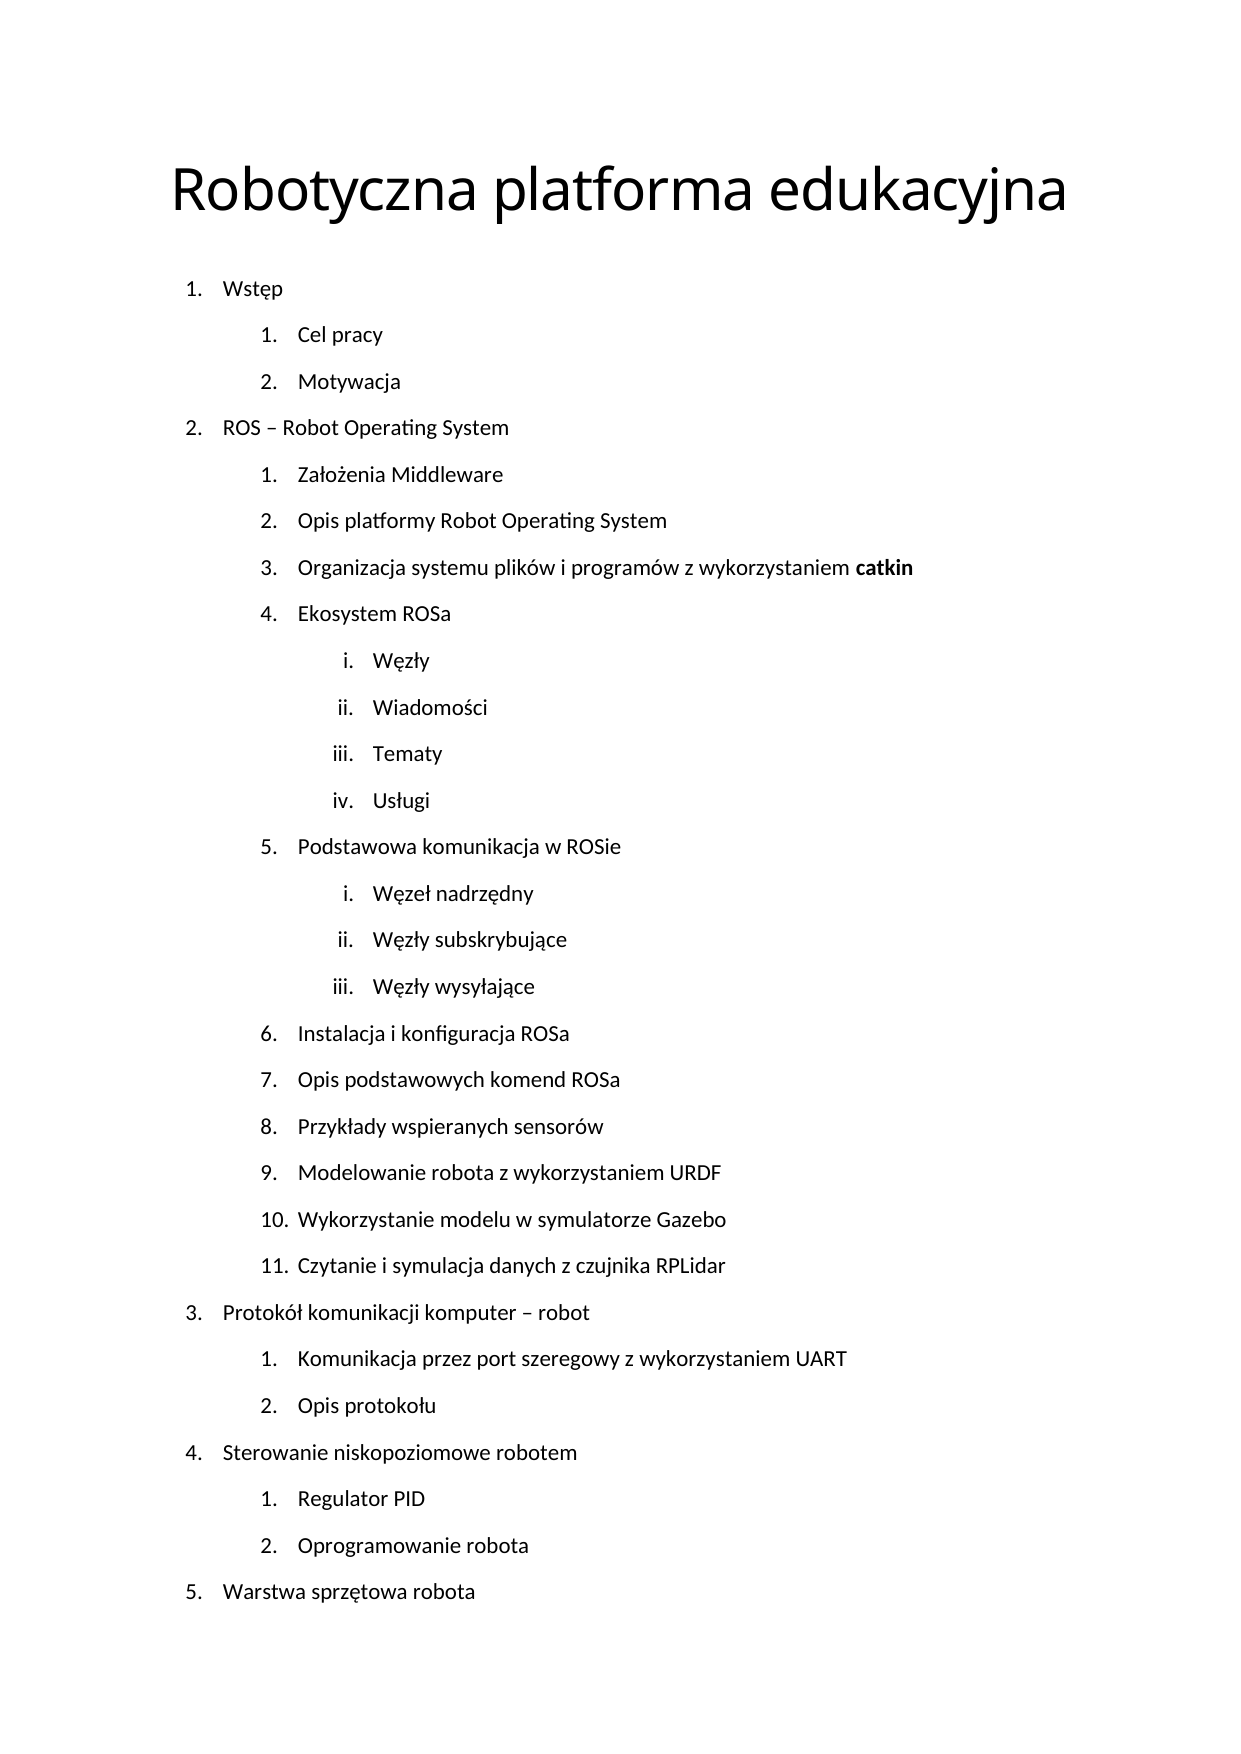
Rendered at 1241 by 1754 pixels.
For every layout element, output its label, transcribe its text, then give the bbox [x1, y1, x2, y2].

list Węzły wysyłające [354, 972, 1093, 1000]
list Opis platformy Robot Operating System [260, 506, 1093, 534]
list Oprogramowanie robota [260, 1531, 1093, 1559]
list Organizacja systemu plików i programów z wykorzystaniem catkin [260, 553, 1093, 581]
list Węzły subskrybujące [354, 926, 1093, 953]
list Wykorzystanie modelu w symulatorze Gazebo [260, 1205, 1093, 1233]
list Motywacja [260, 367, 1093, 395]
list Modelowanie robota z wykorzystaniem URDF [260, 1158, 1093, 1186]
list Podstawowa komunikacja w ROSie [260, 832, 1093, 860]
list Węzły [354, 646, 1093, 674]
list Komunikacja przez port szeregowy z wykorzystaniem UART [260, 1344, 1093, 1373]
list Wiadomości [354, 693, 1093, 721]
text Robotyczna platforma edukacyjna [148, 148, 1093, 227]
list Warstwa sprzętowa robota [185, 1577, 1093, 1605]
list Założenia Middleware [260, 460, 1093, 488]
list Regulator PID [260, 1484, 1093, 1512]
list Usługi [354, 786, 1093, 814]
list Opis protokołu [260, 1391, 1093, 1419]
list Instalacja i konfiguracja ROSa [260, 1019, 1093, 1047]
list Przykłady wspieranych sensorów [260, 1112, 1093, 1140]
list Węzeł nadrzędny [354, 879, 1093, 907]
list Wstęp [185, 274, 1093, 302]
list Czytanie i symulacja danych z czujnika RPLidar [260, 1251, 1093, 1279]
list Cel pracy [260, 320, 1093, 348]
list Opis podstawowych komend ROSa [260, 1065, 1093, 1093]
list Sterowanie niskopoziomowe robotem [185, 1438, 1093, 1466]
list Tematy [354, 739, 1093, 767]
list Ekosystem ROSa [260, 599, 1093, 628]
list Protokół komunikacji komputer – robot [185, 1298, 1093, 1326]
list ROS – Robot Operating System [185, 413, 1093, 441]
